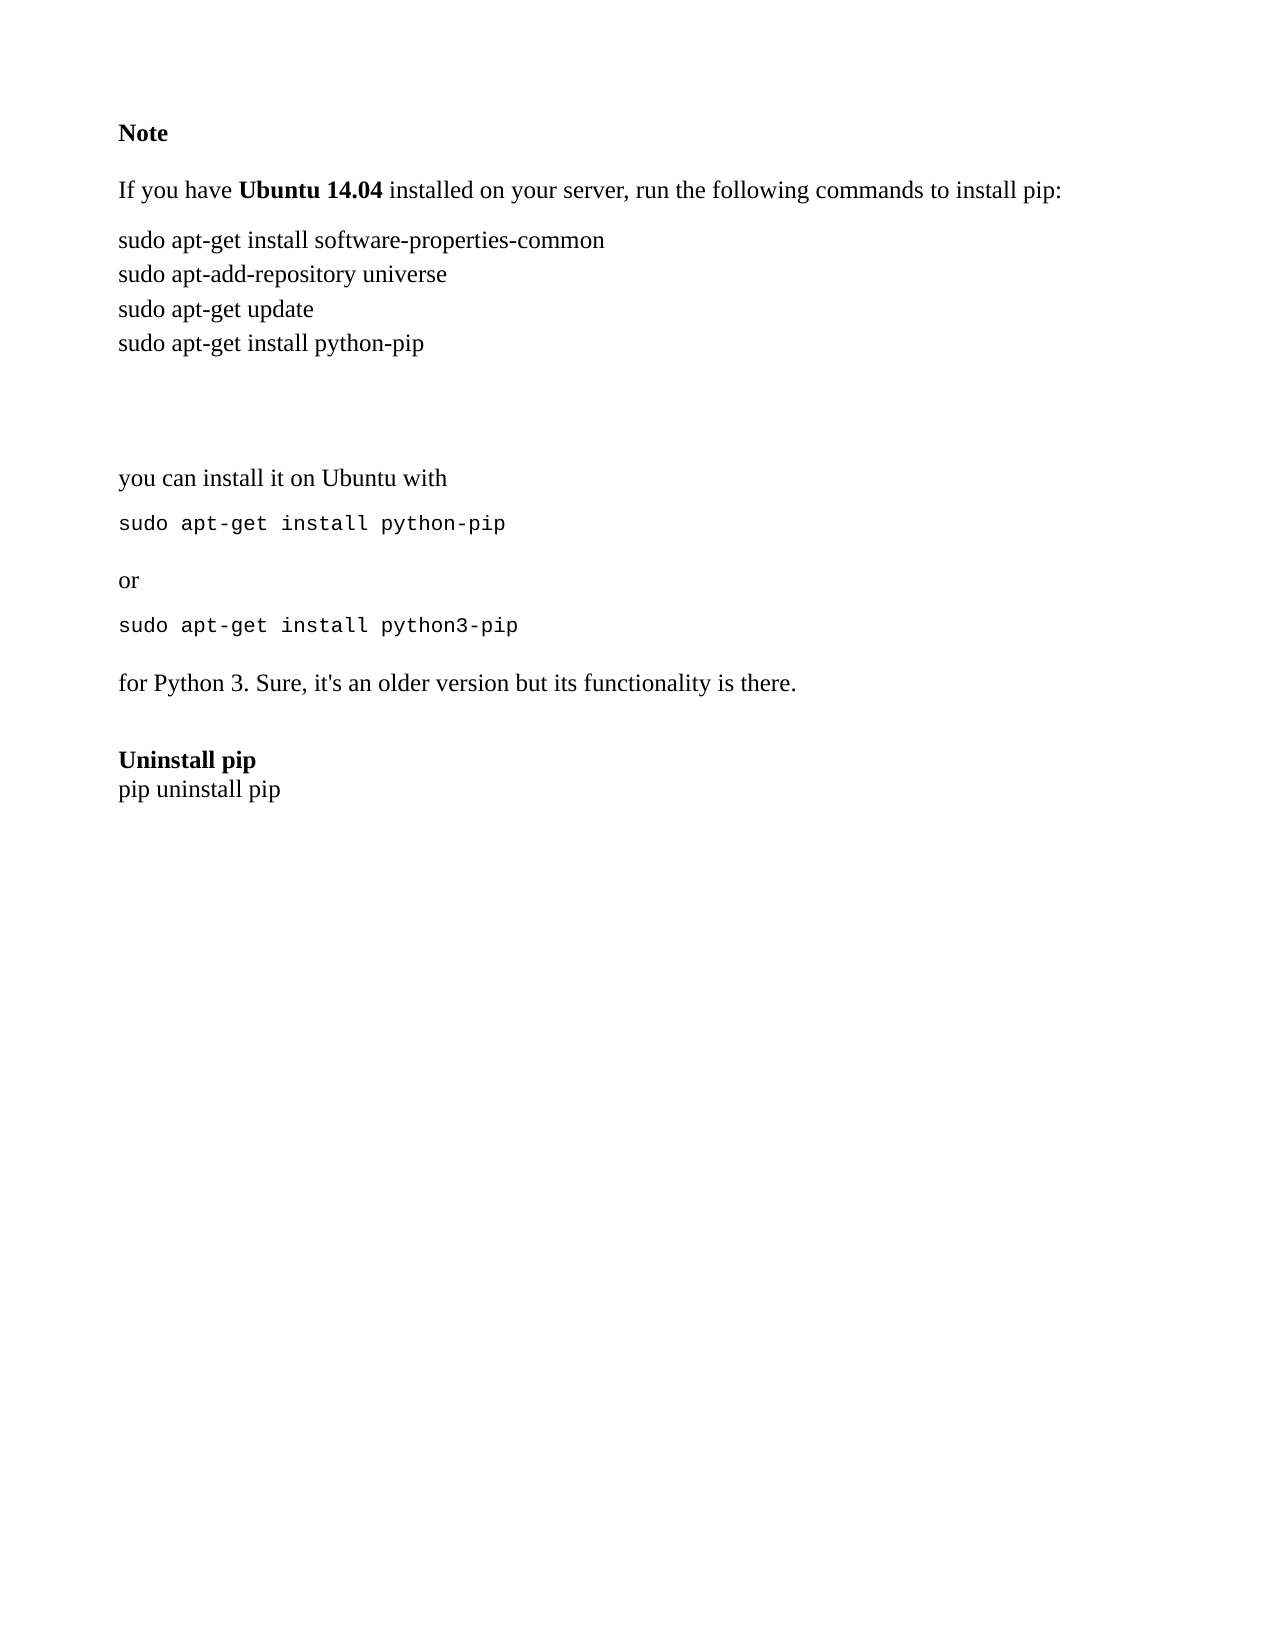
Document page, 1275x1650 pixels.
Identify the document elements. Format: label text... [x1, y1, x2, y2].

text sudo apt-get install python-pip [118, 512, 1157, 536]
text If you have Ubuntu 14.04 installed on your server, run the following commands to install pip: [118, 176, 1157, 204]
text for Python 3. Sure, it's an older version but its functionality is there. [118, 668, 1157, 697]
text sudo apt-get install python3-pip [118, 615, 1157, 638]
text you can install it on Ubuntu with [118, 463, 1157, 492]
text sudo apt-get install software-properties-common sudo apt-add-repository universe sudo apt-get update sudo apt-get install python-pip [118, 225, 1157, 357]
text Note [118, 118, 1157, 147]
text pip uninstall pip [118, 774, 1157, 803]
text or [118, 566, 1157, 594]
text Uninstall pip [118, 746, 1157, 774]
